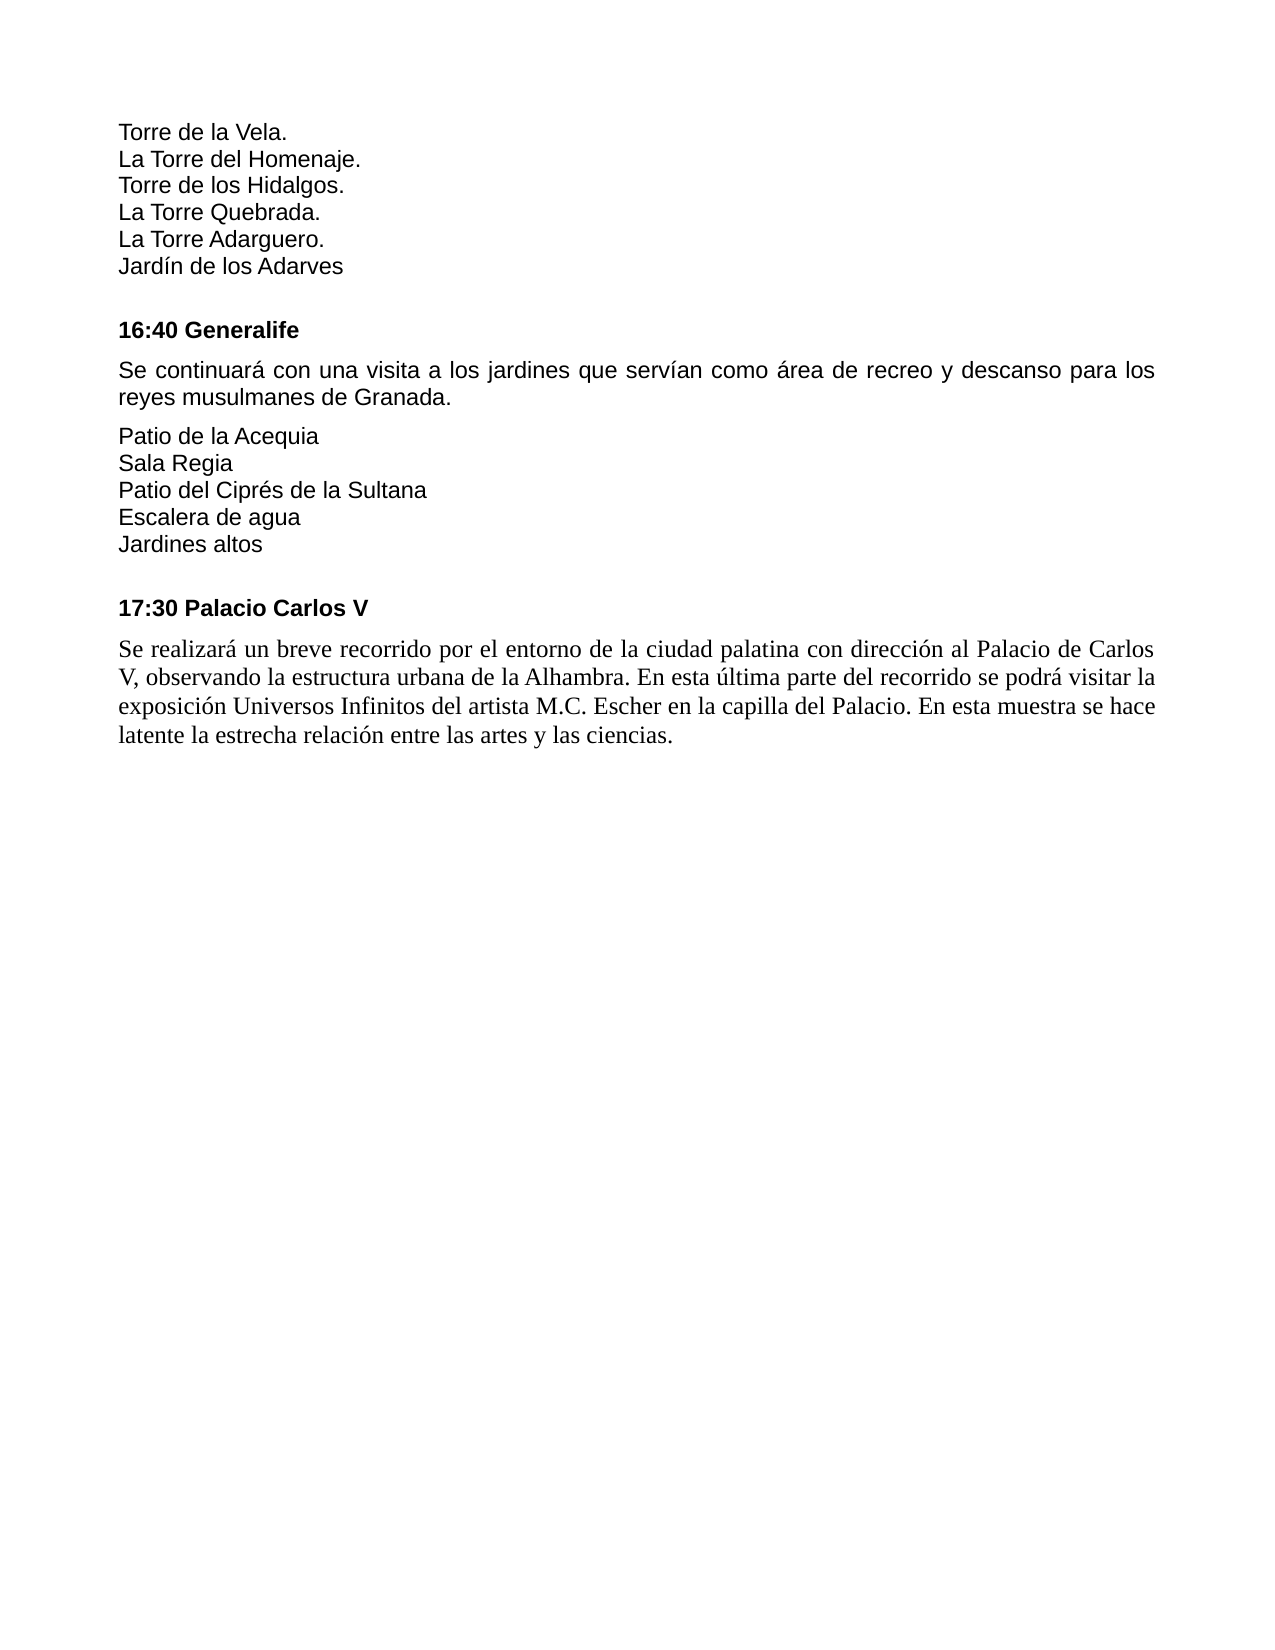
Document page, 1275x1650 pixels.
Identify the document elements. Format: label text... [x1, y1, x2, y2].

subtitle 16:40 Generalife [118, 317, 1157, 344]
text Se continuará con una visita a los jardines que servían como área de recreo y descanso para los reyes musulmanes de Granada. [118, 356, 1157, 410]
subtitle 17:30 Palacio Carlos V [118, 594, 1157, 621]
text Torre de la Vela. La Torre del Homenaje. Torre de los Hidalgos. La Torre Quebrada. La Torre Adarguero. Jardín de los Adarves [118, 118, 1157, 279]
text Patio de la Acequia Sala Regia Patio del Ciprés de la Sultana Escalera de agua Jardines altos [118, 422, 1157, 557]
text Se realizará un breve recorrido por el entorno de la ciudad palatina con dirección al Palacio de Carlos V, observando la estructura urbana de la Alhambra. En esta última parte del recorrido se podrá visitar la exposición Universos Infinitos del artista M.C. Escher en la capilla del Palacio. En esta muestra se hace latente la estrecha relación entre las artes y las ciencias. [118, 634, 1157, 749]
